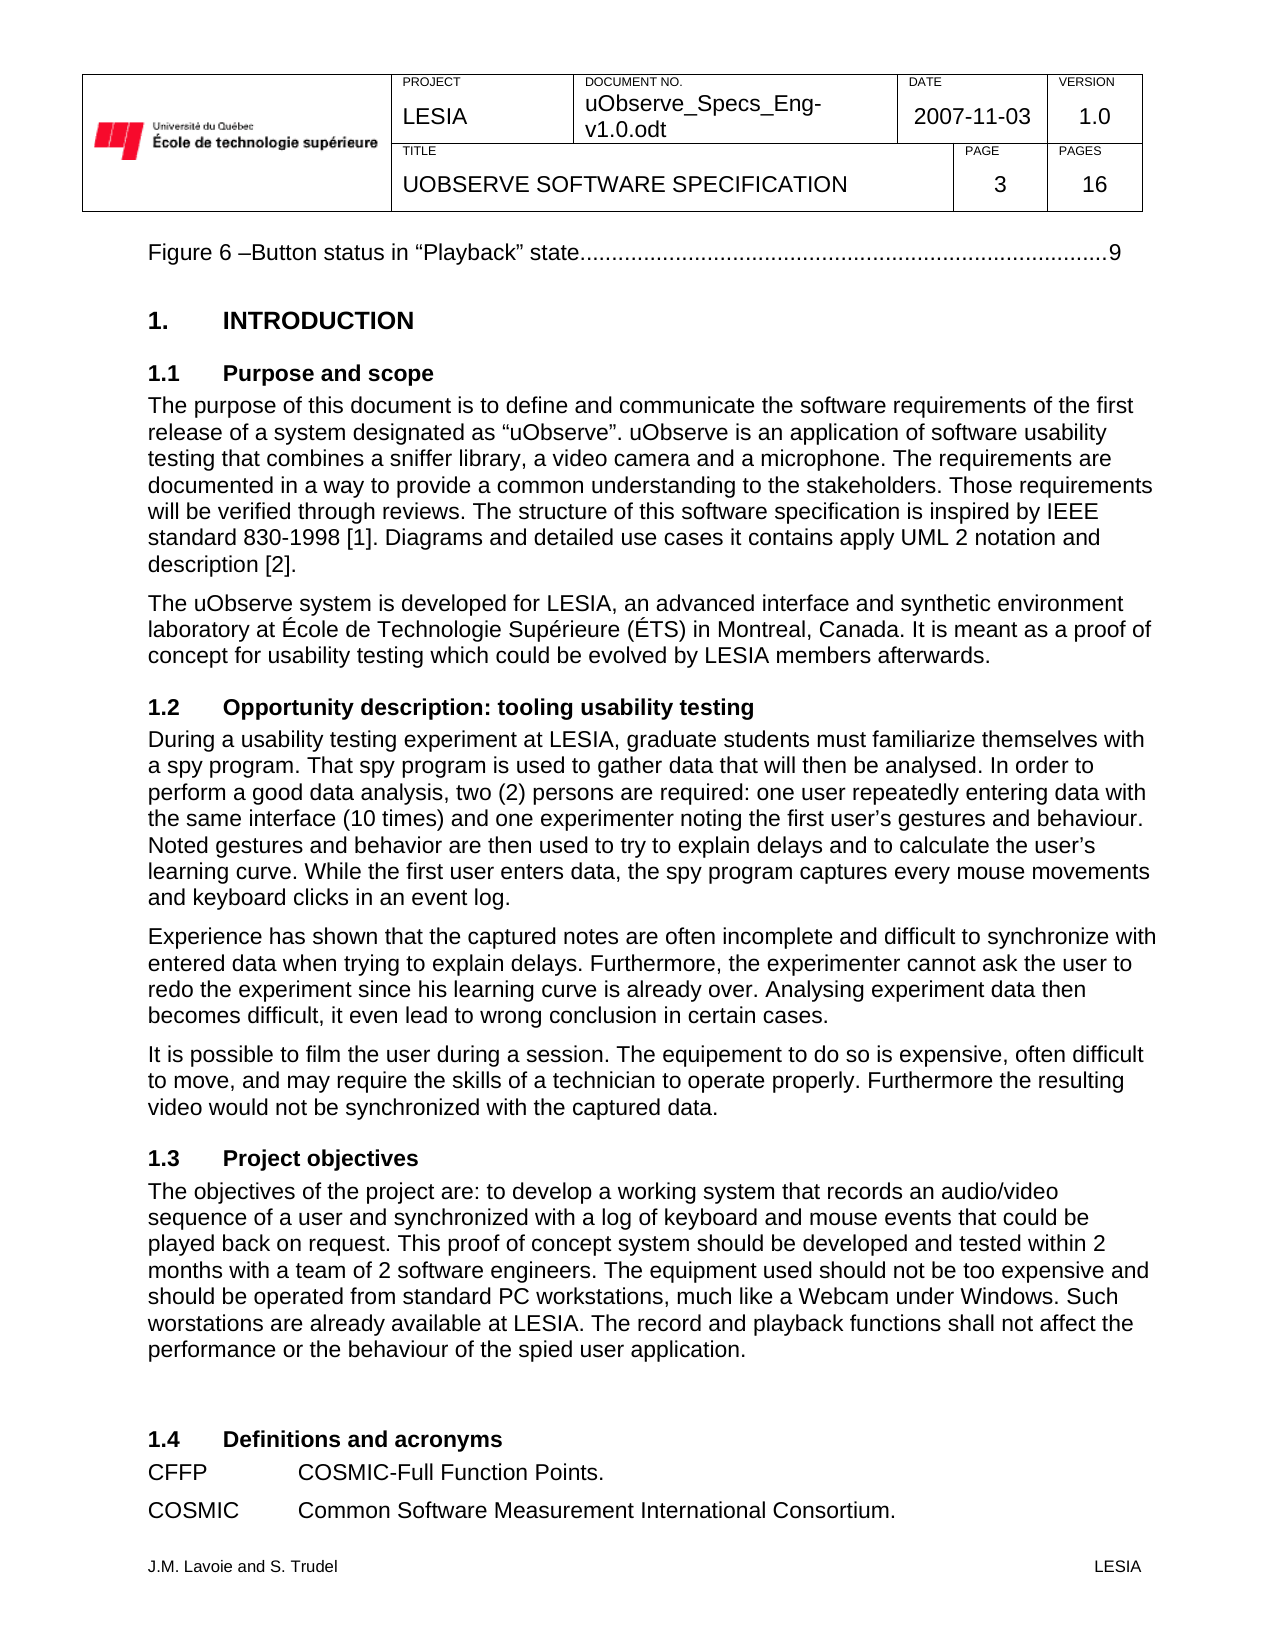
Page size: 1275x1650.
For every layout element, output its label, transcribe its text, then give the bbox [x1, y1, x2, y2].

text COSMIC Common Software Measurement International Consortium. [148, 1497, 1157, 1524]
text Figure 6 –Button status in “Playback” state. 9 [148, 238, 1157, 265]
text The uObserve system is developed for LESIA, an advanced interface and synthetic environment laboratory at École de Technologie Supérieure (ÉTS) in Montreal, Canada. It is meant as a proof of concept for usability testing which could be evolved by LESIA members afterwards. [148, 589, 1157, 668]
subtitle Purpose and scope [148, 360, 1157, 386]
subtitle Project objectives [148, 1145, 1157, 1171]
text Experience has shown that the captured notes are often incomplete and difficult to synchronize with entered data when trying to explain delays. Furthermore, the experimenter cannot ask the user to redo the experiment since his learning curve is already over. Analysing experiment data then becomes difficult, it even lead to wrong conclusion in certain cases. [148, 923, 1157, 1028]
subtitle Opportunity description: tooling usability testing [148, 693, 1157, 720]
text The objectives of the project are: to develop a working system that records an audio/video sequence of a user and synchronized with a log of keyboard and mouse events that could be played back on request. This proof of concept system should be developed and tested within 2 months with a team of 2 software engineers. The equipment used should not be too expensive and should be operated from standard PC workstations, much like a Webcam under Windows. Such worstations are already available at LESIA. The record and playback functions shall not affect the performance or the behaviour of the spied user application. [148, 1178, 1157, 1362]
subtitle Introduction [148, 306, 1157, 335]
text It is possible to film the user during a session. The equipement to do so is expensive, often difficult to move, and may require the skills of a technician to operate properly. Furthermore the resulting video would not be synchronized with the captured data. [148, 1041, 1157, 1120]
text CFFP COSMIC-Full Function Points. [148, 1459, 1157, 1485]
subtitle Definitions and acronyms [148, 1426, 1157, 1452]
text During a usability testing experiment at LESIA, graduate students must familiarize themselves with a spy program. That spy program is used to gather data that will then be analysed. In order to perform a good data analysis, two (2) persons are required: one user repeatedly entering data with the same interface (10 times) and one experimenter noting the first user’s gestures and behaviour. Noted gestures and behavior are then used to try to explain delays and to calculate the user’s learning curve. While the first user enters data, the spy program captures every mouse movements and keyboard clicks in an event log. [148, 726, 1157, 911]
text The purpose of this document is to define and communicate the software requirements of the first release of a system designated as “uObserve”. uObserve is an application of software usability testing that combines a sniffer library, a video camera and a microphone. The requirements are documented in a way to provide a common understanding to the stakeholders. Those requirements will be verified through reviews. The structure of this software specification is inspired by IEEE standard 830-1998 [1]. Diagrams and detailed use cases it contains apply UML 2 notation and description [2]. [148, 392, 1157, 577]
